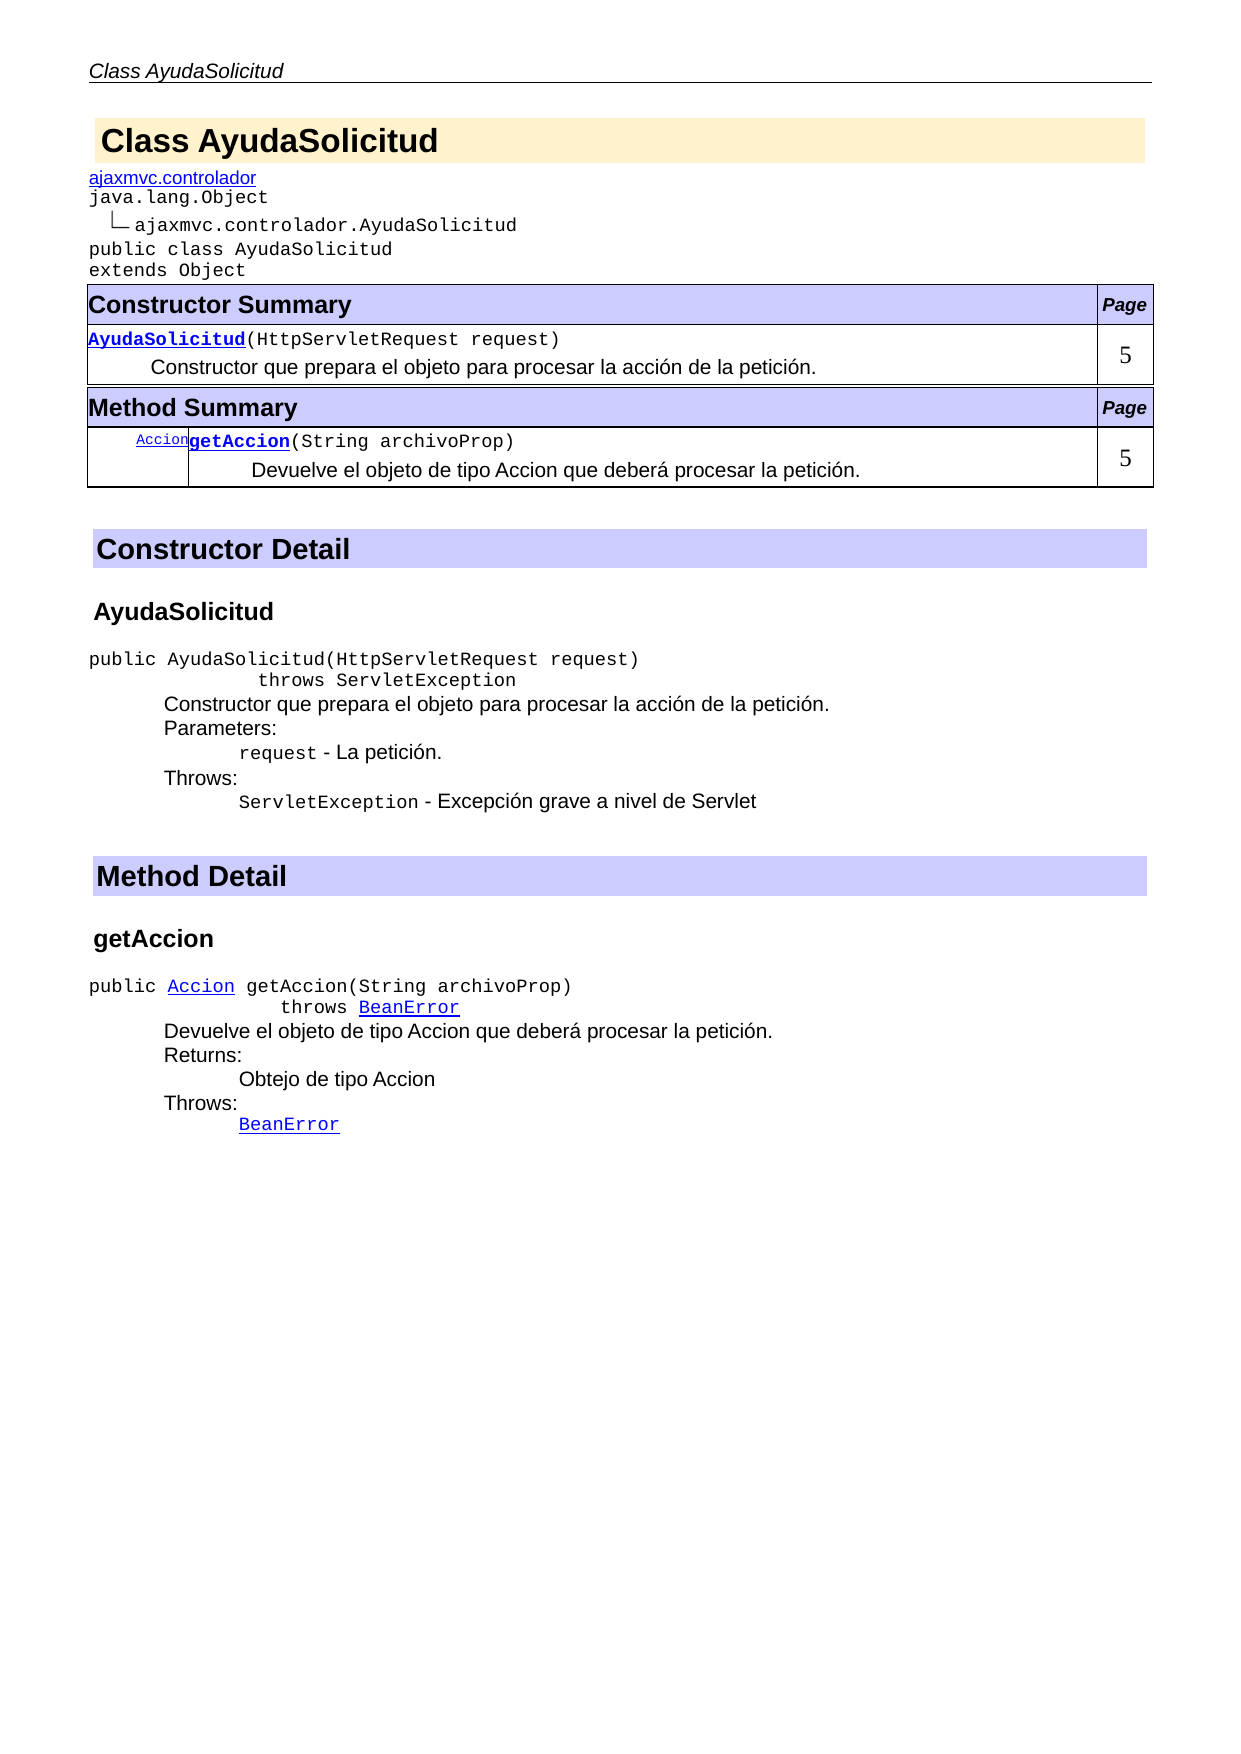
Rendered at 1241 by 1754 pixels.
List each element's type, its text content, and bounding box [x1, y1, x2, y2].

table_cell getAccion(String archivoProp) Devuelve el objeto de tipo Accion que deberá procesar la petición. [189, 428, 1097, 486]
subtitle Constructor Detail [94, 530, 1146, 567]
table_header Page [1098, 388, 1153, 426]
text Obtejo de tipo Accion [238, 1067, 1152, 1091]
table_header Page [1098, 285, 1153, 324]
text request - La petición. [238, 740, 1152, 765]
table_cell AyudaSolicitud(HttpServletRequest request) Constructor que prepara el objeto para procesar la acción de la petición. [88, 325, 1097, 384]
table_cell 5 [1098, 428, 1153, 486]
subtitle Class AyudaSolicitud [96, 120, 1144, 162]
text Throws: [163, 1091, 1152, 1115]
text Throws: [163, 765, 1152, 789]
text public class AyudaSolicitud [88, 239, 1152, 261]
table_header Method Summary [88, 388, 1097, 426]
text Parameters: [163, 716, 1152, 740]
text extends Object [88, 261, 1152, 282]
subtitle getAccion [93, 924, 1147, 953]
text ajaxmvc.controlador.AyudaSolicitud [88, 209, 1152, 237]
picture [111, 209, 135, 232]
text BeanError [238, 1115, 1152, 1136]
text Devuelve el objeto de tipo Accion que deberá procesar la petición. [163, 1019, 1152, 1043]
text public Accion getAccion(String archivoProp) throws BeanError [88, 977, 1152, 1019]
text public AyudaSolicitud(HttpServletRequest request) throws ServletException [88, 650, 1152, 692]
subtitle Method Detail [94, 857, 1146, 894]
table_cell Accion [88, 428, 188, 486]
table_cell 5 [1098, 325, 1153, 384]
subtitle AyudaSolicitud [93, 597, 1147, 626]
table_header Constructor Summary [88, 285, 1097, 324]
text Constructor que prepara el objeto para procesar la acción de la petición. [163, 692, 1152, 716]
text Returns: [163, 1043, 1152, 1067]
text java.lang.Object [88, 188, 1152, 209]
text ajaxmvc.controlador [88, 167, 1152, 188]
text ServletException - Excepción grave a nivel de Servlet [238, 789, 1152, 814]
